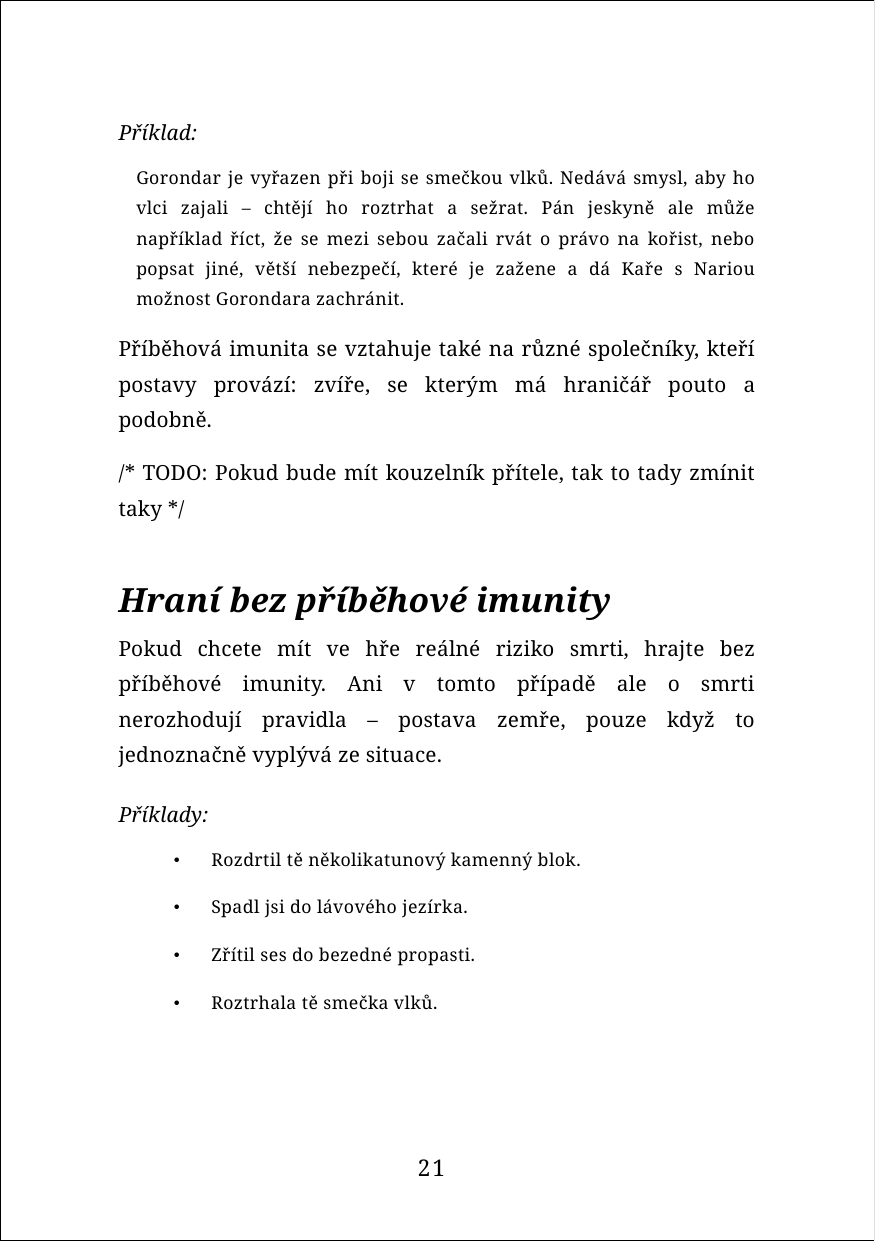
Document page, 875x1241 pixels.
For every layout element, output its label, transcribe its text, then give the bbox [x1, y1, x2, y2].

text Příklady: [118, 800, 756, 828]
text Pokud chcete mít ve hře reálné riziko smrti, hrajte bez příběhové imunity. Ani v tomto případě ale o smrti nerozhodují pravidla – postava zemře, pouze když to jednoznačně vyplývá ze situace. [118, 634, 756, 769]
subtitle Hraní bez příběhové imunity [118, 577, 756, 622]
list Rozdrtil tě několikatunový kamenný blok. [173, 847, 756, 871]
list Spadl jsi do lávového jezírka. [173, 895, 756, 919]
text Příběhová imunita se vztahuje také na různé společníky, kteří postavy provází: zvíře, se kterým má hraničář pouto a podobně. [118, 334, 756, 434]
text Gorondar je vyřazen při boji se smečkou vlků. Nedává smysl, aby ho vlci zajali – chtějí ho roztrhat a sežrat. Pán jeskyně ale může například říct, že se mezi sebou začali rvát o právo na kořist, nebo popsat jiné, větší nebezpečí, které je zažene a dá Kaře s Nariou možnost Gorondara zachránit. [136, 166, 756, 311]
text /* TODO: Pokud bude mít kouzelník přítele, tak to tady zmínit taky */ [118, 458, 756, 522]
text Příklad: [118, 118, 756, 147]
list Roztrhala tě smečka vlků. [173, 991, 756, 1015]
list Zřítil ses do bezedné propasti. [173, 943, 756, 967]
